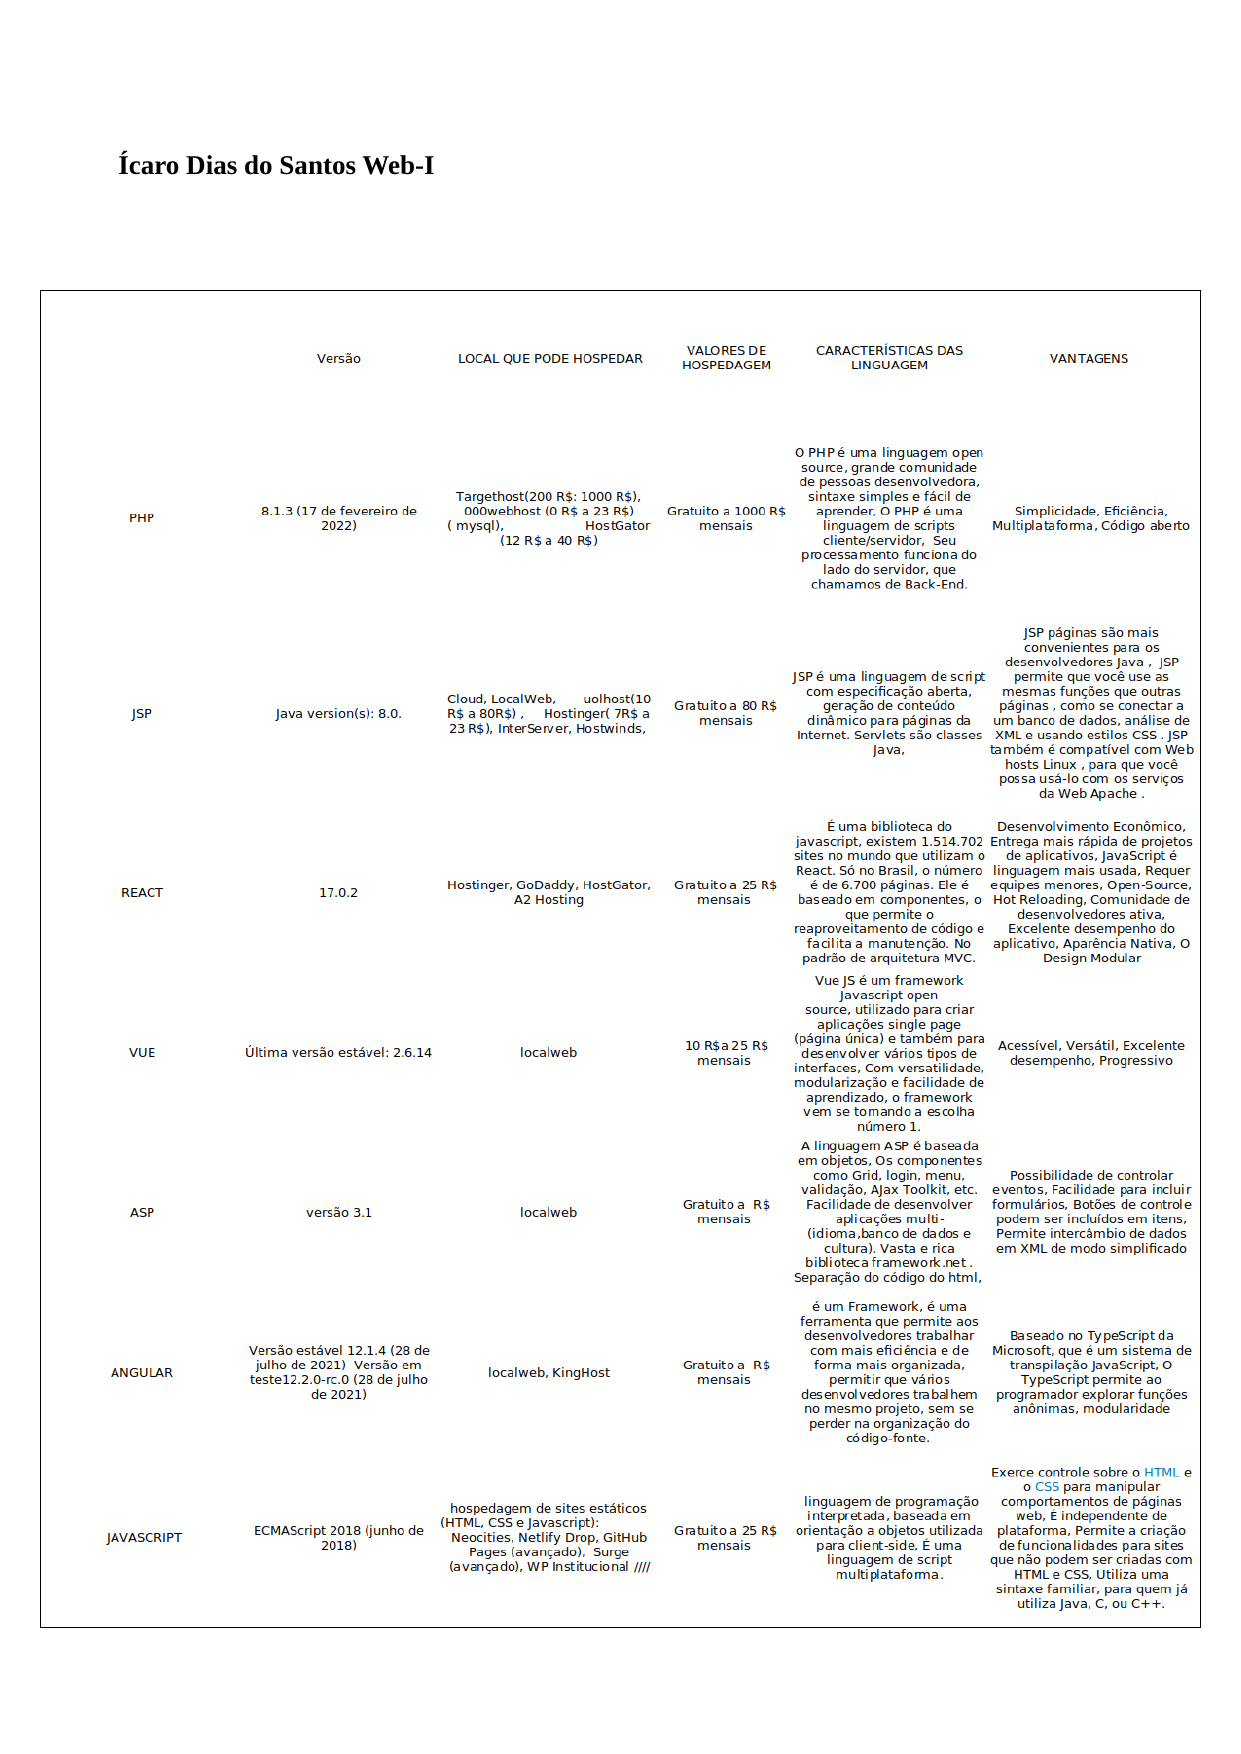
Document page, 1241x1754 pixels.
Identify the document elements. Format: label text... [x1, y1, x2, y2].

picture [43, 292, 1198, 1625]
text Ícaro Dias do Santos Web-I [118, 149, 1122, 180]
